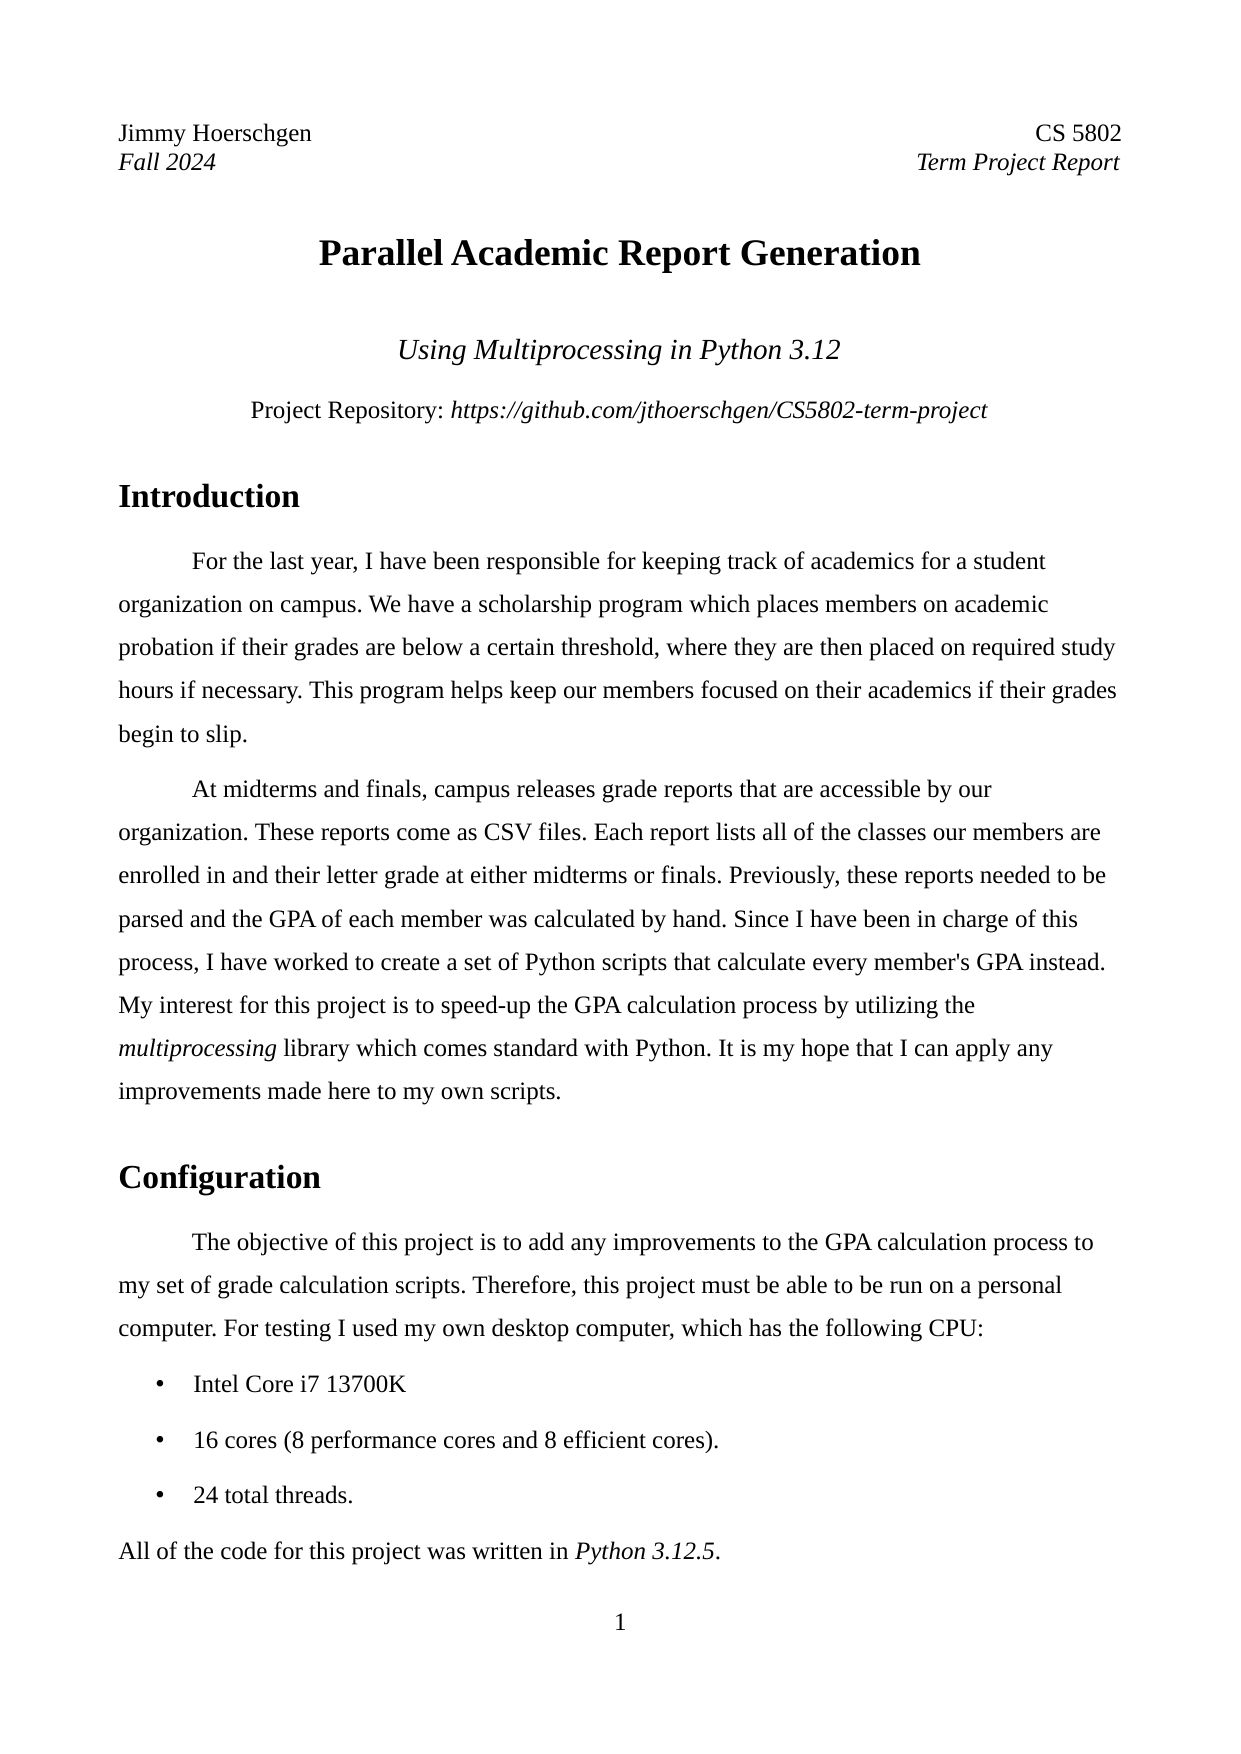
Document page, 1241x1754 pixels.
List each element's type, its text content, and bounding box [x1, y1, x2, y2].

text For the last year, I have been responsible for keeping track of academics for a student organization on campus. We have a scholarship program which places members on academic probation if their grades are below a certain threshold, where they are then placed on required study hours if necessary. This program helps keep our members focused on their academics if their grades begin to slip. [118, 546, 1122, 747]
text Project Repository: https://github.com/jthoerschgen/CS5802-term-project [118, 395, 1122, 424]
subtitle Introduction [118, 476, 1122, 514]
subtitle Configuration [118, 1157, 1122, 1195]
title Parallel Academic Report Generation [118, 230, 1122, 273]
text All of the code for this project was written in Python 3.12.5. [118, 1536, 1122, 1565]
text The objective of this project is to add any improvements to the GPA calculation process to my set of grade calculation scripts. Therefore, this project must be able to be run on a personal computer. For testing I used my own desktop computer, which has the following CPU: [118, 1227, 1122, 1342]
text At midterms and finals, campus releases grade reports that are accessible by our organization. These reports come as CSV files. Each report lists all of the classes our members are enrolled in and their letter grade at either midterms or finals. Previously, these reports needed to be parsed and the GPA of each member was calculated by hand. Since I have been in charge of this process, I have worked to create a set of Python scripts that calculate every member's GPA instead. My interest for this project is to speed-up the GPA calculation process by utilizing the multiprocessing library which comes standard with Python. It is my hope that I can apply any improvements made here to my own scripts. [118, 774, 1122, 1105]
subtitle Using Multiprocessing in Python 3.12 [118, 332, 1122, 366]
list Intel Core i7 13700K [156, 1369, 1122, 1398]
list 24 total threads. [156, 1480, 1122, 1509]
list 16 cores (8 performance cores and 8 efficient cores). [156, 1425, 1122, 1453]
